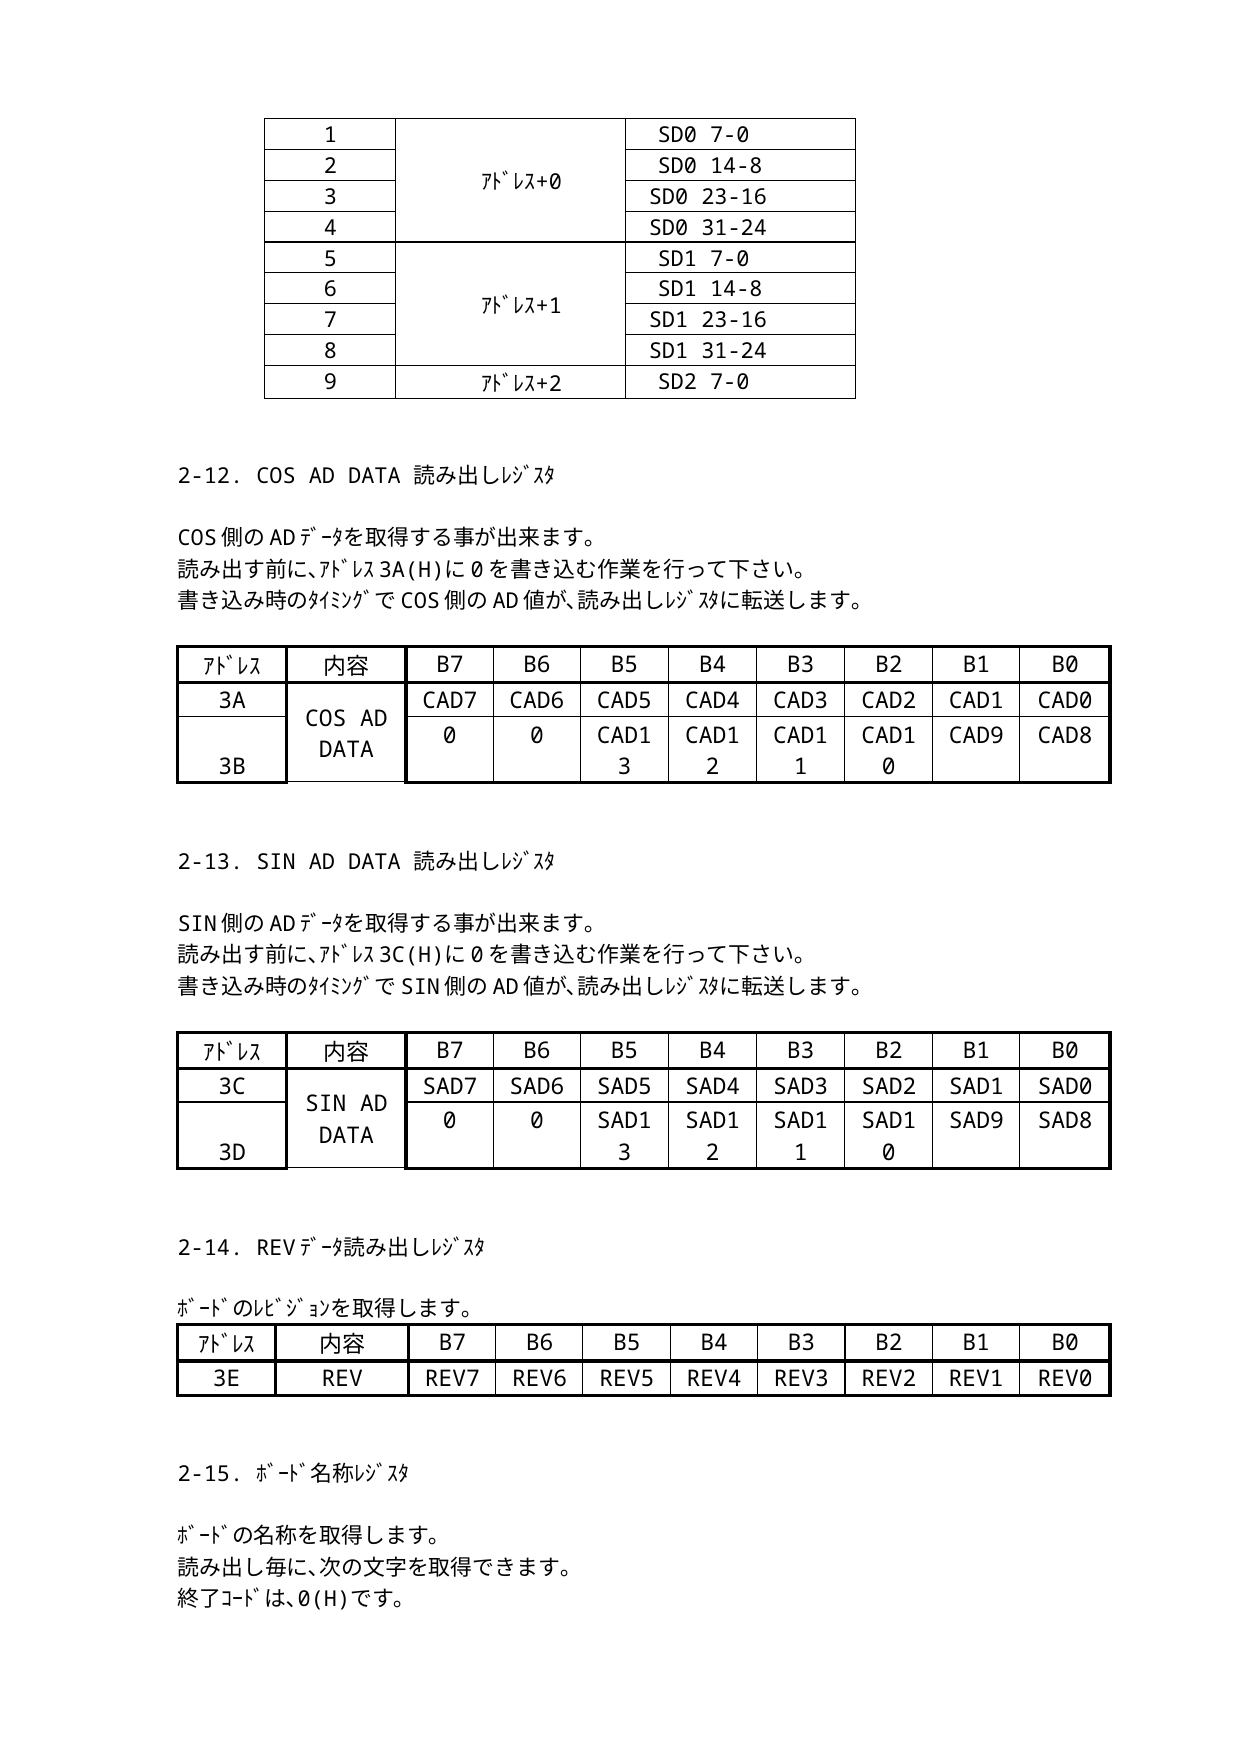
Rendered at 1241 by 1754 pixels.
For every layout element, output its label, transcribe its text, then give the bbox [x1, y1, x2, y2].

table_header B1 [933, 1326, 1019, 1359]
table_cell CAD0 [1020, 684, 1108, 716]
table_header B6 [494, 1034, 580, 1067]
table_header B4 [669, 1034, 756, 1067]
table_cell 3A [179, 684, 285, 716]
table_cell 6 [265, 273, 395, 303]
table_cell SD0 7-0 [626, 119, 855, 149]
text 2-12. COS AD DATA 読み出しﾚｼﾞｽﾀ [177, 458, 1122, 490]
table_header B2 [845, 648, 932, 681]
table_cell REV4 [671, 1363, 757, 1394]
table_cell CAD1 [933, 684, 1019, 716]
table_header 内容 [277, 1326, 407, 1359]
table_cell SD1 7-0 [626, 243, 855, 272]
text 読み出す前に､ｱﾄﾞﾚｽ3C(H)に0を書き込む作業を行って下さい｡ 書き込み時のﾀｲﾐﾝｸﾞでSIN側のAD値が､読み出しﾚｼﾞｽﾀに転送します｡ [177, 937, 1122, 1001]
table_cell CAD7 [408, 684, 493, 716]
table_header B2 [846, 1326, 932, 1359]
table_cell SAD1 [933, 1070, 1019, 1101]
table_cell 0 [494, 1103, 580, 1167]
table_cell 2 [265, 150, 395, 180]
table_cell ｱﾄﾞﾚｽ+1 [396, 243, 625, 365]
table_header B5 [581, 1034, 668, 1067]
table_header B7 [410, 1326, 495, 1359]
table_cell REV1 [933, 1363, 1019, 1394]
table_header ｱﾄﾞﾚｽ [179, 1326, 274, 1359]
table_header B5 [583, 1326, 670, 1359]
table_cell REV7 [410, 1363, 495, 1394]
table_cell CAD8 [1020, 717, 1108, 781]
table_cell 7 [265, 304, 395, 334]
text 読み出す前に､ｱﾄﾞﾚｽ3A(H)に0を書き込む作業を行って下さい｡ 書き込み時のﾀｲﾐﾝｸﾞでCOS側のAD値が､読み出しﾚｼﾞｽﾀに転送します｡ [177, 552, 1122, 645]
table_header 内容 [288, 1034, 404, 1067]
table_cell 3D [179, 1103, 285, 1167]
table_header B3 [757, 648, 844, 681]
table_cell SAD9 [933, 1103, 1019, 1167]
table_cell SAD2 [845, 1070, 932, 1101]
table_cell 3 [265, 181, 395, 211]
table_cell SAD10 [845, 1103, 932, 1167]
table_cell CAD12 [669, 717, 756, 781]
table_header B4 [671, 1326, 757, 1359]
table_header B7 [408, 648, 493, 681]
table_cell 0 [408, 1103, 493, 1167]
table_cell SAD3 [757, 1070, 844, 1101]
table_cell SAD0 [1020, 1070, 1108, 1101]
table_cell SAD8 [1020, 1103, 1108, 1167]
table_header B0 [1020, 1034, 1108, 1067]
table_header B5 [581, 648, 668, 681]
table_header B7 [408, 1034, 493, 1067]
table_cell SD1 31-24 [626, 335, 855, 365]
table_cell REV6 [496, 1363, 582, 1394]
table_cell CAD3 [757, 684, 844, 716]
table_cell SAD7 [408, 1070, 493, 1101]
table_cell CAD4 [669, 684, 756, 716]
table_cell SD1 23-16 [626, 304, 855, 334]
table_cell CAD2 [845, 684, 932, 716]
table_cell SAD13 [581, 1103, 668, 1167]
table_cell CAD9 [933, 717, 1019, 781]
table_cell 9 [265, 366, 395, 398]
table_cell SAD11 [757, 1103, 844, 1167]
table_cell SAD12 [669, 1103, 756, 1167]
table_header B1 [933, 648, 1019, 681]
table_cell SD0 31-24 [626, 212, 855, 241]
table_header ｱﾄﾞﾚｽ [179, 1034, 285, 1067]
table_cell REV5 [583, 1363, 670, 1394]
table_cell 0 [408, 717, 493, 781]
text COS側のADﾃﾞｰﾀを取得する事が出来ます｡ [177, 520, 1122, 552]
table_cell CAD10 [845, 717, 932, 781]
table_cell ｱﾄﾞﾚｽ+2 [396, 366, 625, 398]
table_cell 8 [265, 335, 395, 365]
text ﾎﾞｰﾄﾞの名称を取得します｡ 読み出し毎に､次の文字を取得できます｡ [177, 1518, 1122, 1581]
table_cell REV [277, 1363, 407, 1394]
table_header ｱﾄﾞﾚｽ [179, 648, 285, 681]
table_cell CAD13 [581, 717, 668, 781]
text 2-15. ﾎﾞｰﾄﾞ名称ﾚｼﾞｽﾀ [177, 1456, 1122, 1488]
table_header B3 [758, 1326, 844, 1359]
table_cell COS AD DATA [288, 684, 404, 781]
table_cell SAD4 [669, 1070, 756, 1101]
text 2-14. REVﾃﾞｰﾀ読み出しﾚｼﾞｽﾀ [177, 1230, 1122, 1261]
table_header B6 [494, 648, 580, 681]
table_cell SIN AD DATA [288, 1070, 404, 1167]
table_header 内容 [288, 648, 404, 681]
text 2-13. SIN AD DATA 読み出しﾚｼﾞｽﾀ [177, 844, 1122, 876]
table_header B3 [757, 1034, 844, 1067]
table_header B0 [1020, 648, 1108, 681]
table_cell 1 [265, 119, 395, 149]
table_cell SD2 7-0 [626, 366, 855, 398]
table_cell 5 [265, 243, 395, 272]
table_cell SAD5 [581, 1070, 668, 1101]
table_cell REV2 [846, 1363, 932, 1394]
table_cell 3B [179, 717, 285, 781]
text ﾎﾞｰﾄﾞのﾚﾋﾞｼﾞｮﾝを取得します｡ [177, 1291, 1122, 1323]
table_cell ｱﾄﾞﾚｽ+0 [396, 119, 625, 241]
table_header B2 [845, 1034, 932, 1067]
table_cell REV3 [758, 1363, 844, 1394]
table_header B0 [1020, 1326, 1108, 1359]
table_header B1 [933, 1034, 1019, 1067]
table_cell 0 [494, 717, 580, 781]
table_cell CAD5 [581, 684, 668, 716]
table_cell REV0 [1020, 1363, 1108, 1394]
table_cell SD0 23-16 [626, 181, 855, 211]
table_cell CAD11 [757, 717, 844, 781]
table_header B4 [669, 648, 756, 681]
table_cell 3C [179, 1070, 285, 1101]
table_cell SD0 14-8 [626, 150, 855, 180]
table_cell 3E [179, 1363, 274, 1394]
table_cell SAD6 [494, 1070, 580, 1101]
table_cell SD1 14-8 [626, 273, 855, 303]
text 終了ｺｰﾄﾞは､0(H)です｡ [177, 1581, 1122, 1613]
table_cell 4 [265, 212, 395, 241]
table_header B6 [496, 1326, 582, 1359]
table_cell CAD6 [494, 684, 580, 716]
text SIN側のADﾃﾞｰﾀを取得する事が出来ます｡ [177, 906, 1122, 937]
